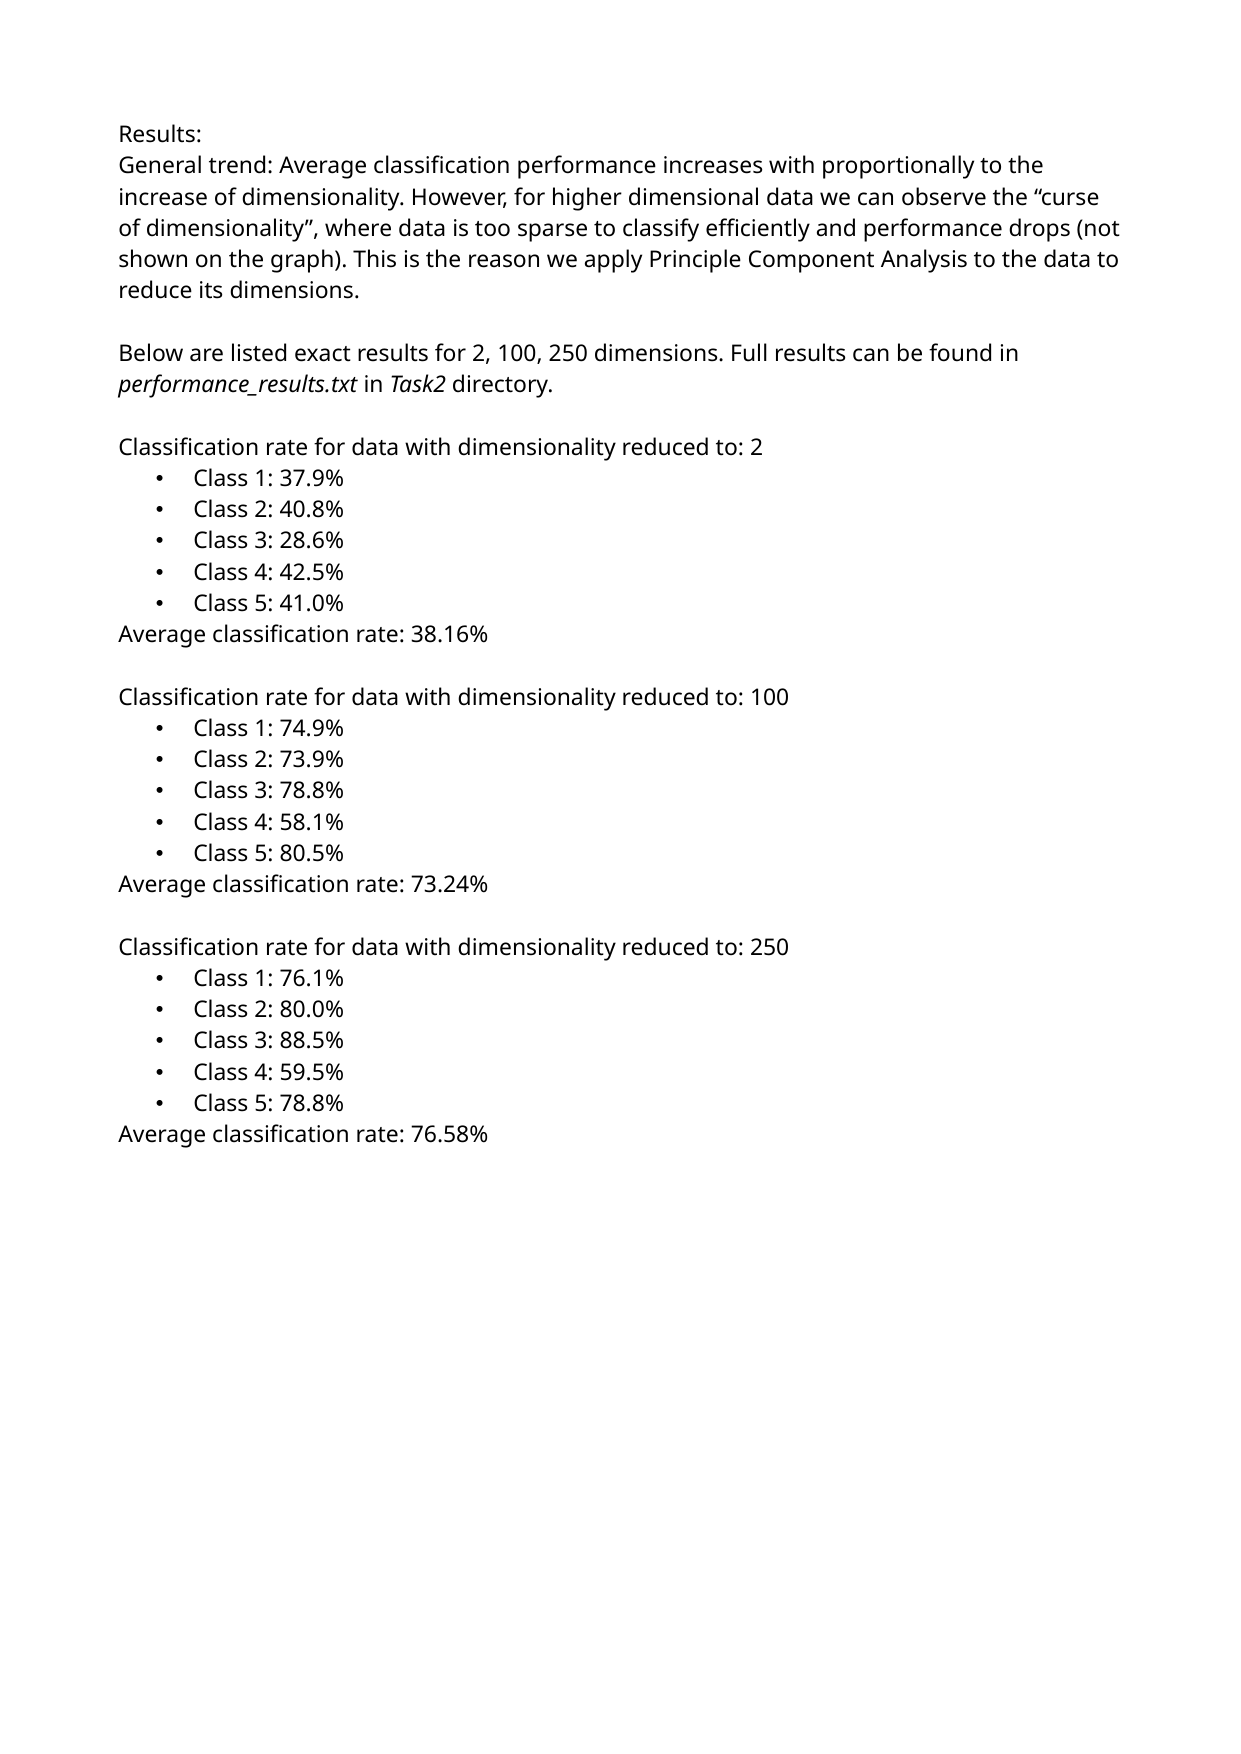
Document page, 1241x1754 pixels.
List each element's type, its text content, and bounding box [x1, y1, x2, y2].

text Classification rate for data with dimensionality reduced to: 100 [118, 681, 1122, 712]
list Class 1: 74.9% [156, 712, 1122, 743]
list Class 2: 73.9% [156, 743, 1122, 774]
text Classification rate for data with dimensionality reduced to: 250 [118, 931, 1122, 962]
text Average classification rate: 76.58% [118, 1118, 1122, 1149]
text General trend: Average classification performance increases with proportionally to the increase of dimensionality. However, for higher dimensional data we can observe the “curse of dimensionality”, where data is too sparse to classify efficiently and performance drops (not shown on the graph). This is the reason we apply Principle Component Analysis to the data to reduce its dimensions. [118, 149, 1122, 306]
list Class 4: 42.5% [156, 556, 1122, 587]
text Below are listed exact results for 2, 100, 250 dimensions. Full results can be found in performance_results.txt in Task2 directory. [118, 337, 1122, 399]
list Class 4: 58.1% [156, 806, 1122, 837]
list Class 2: 80.0% [156, 993, 1122, 1024]
list Class 5: 80.5% [156, 837, 1122, 868]
text Classification rate for data with dimensionality reduced to: 2 [118, 431, 1122, 462]
list Class 1: 37.9% [156, 462, 1122, 493]
list Class 1: 76.1% [156, 962, 1122, 993]
text Results: [118, 118, 1122, 149]
text Average classification rate: 38.16% [118, 618, 1122, 649]
list Class 3: 88.5% [156, 1024, 1122, 1056]
list Class 4: 59.5% [156, 1056, 1122, 1087]
list Class 3: 28.6% [156, 524, 1122, 556]
list Class 3: 78.8% [156, 774, 1122, 806]
list Class 2: 40.8% [156, 493, 1122, 524]
text Average classification rate: 73.24% [118, 868, 1122, 899]
list Class 5: 78.8% [156, 1087, 1122, 1118]
list Class 5: 41.0% [156, 587, 1122, 618]
